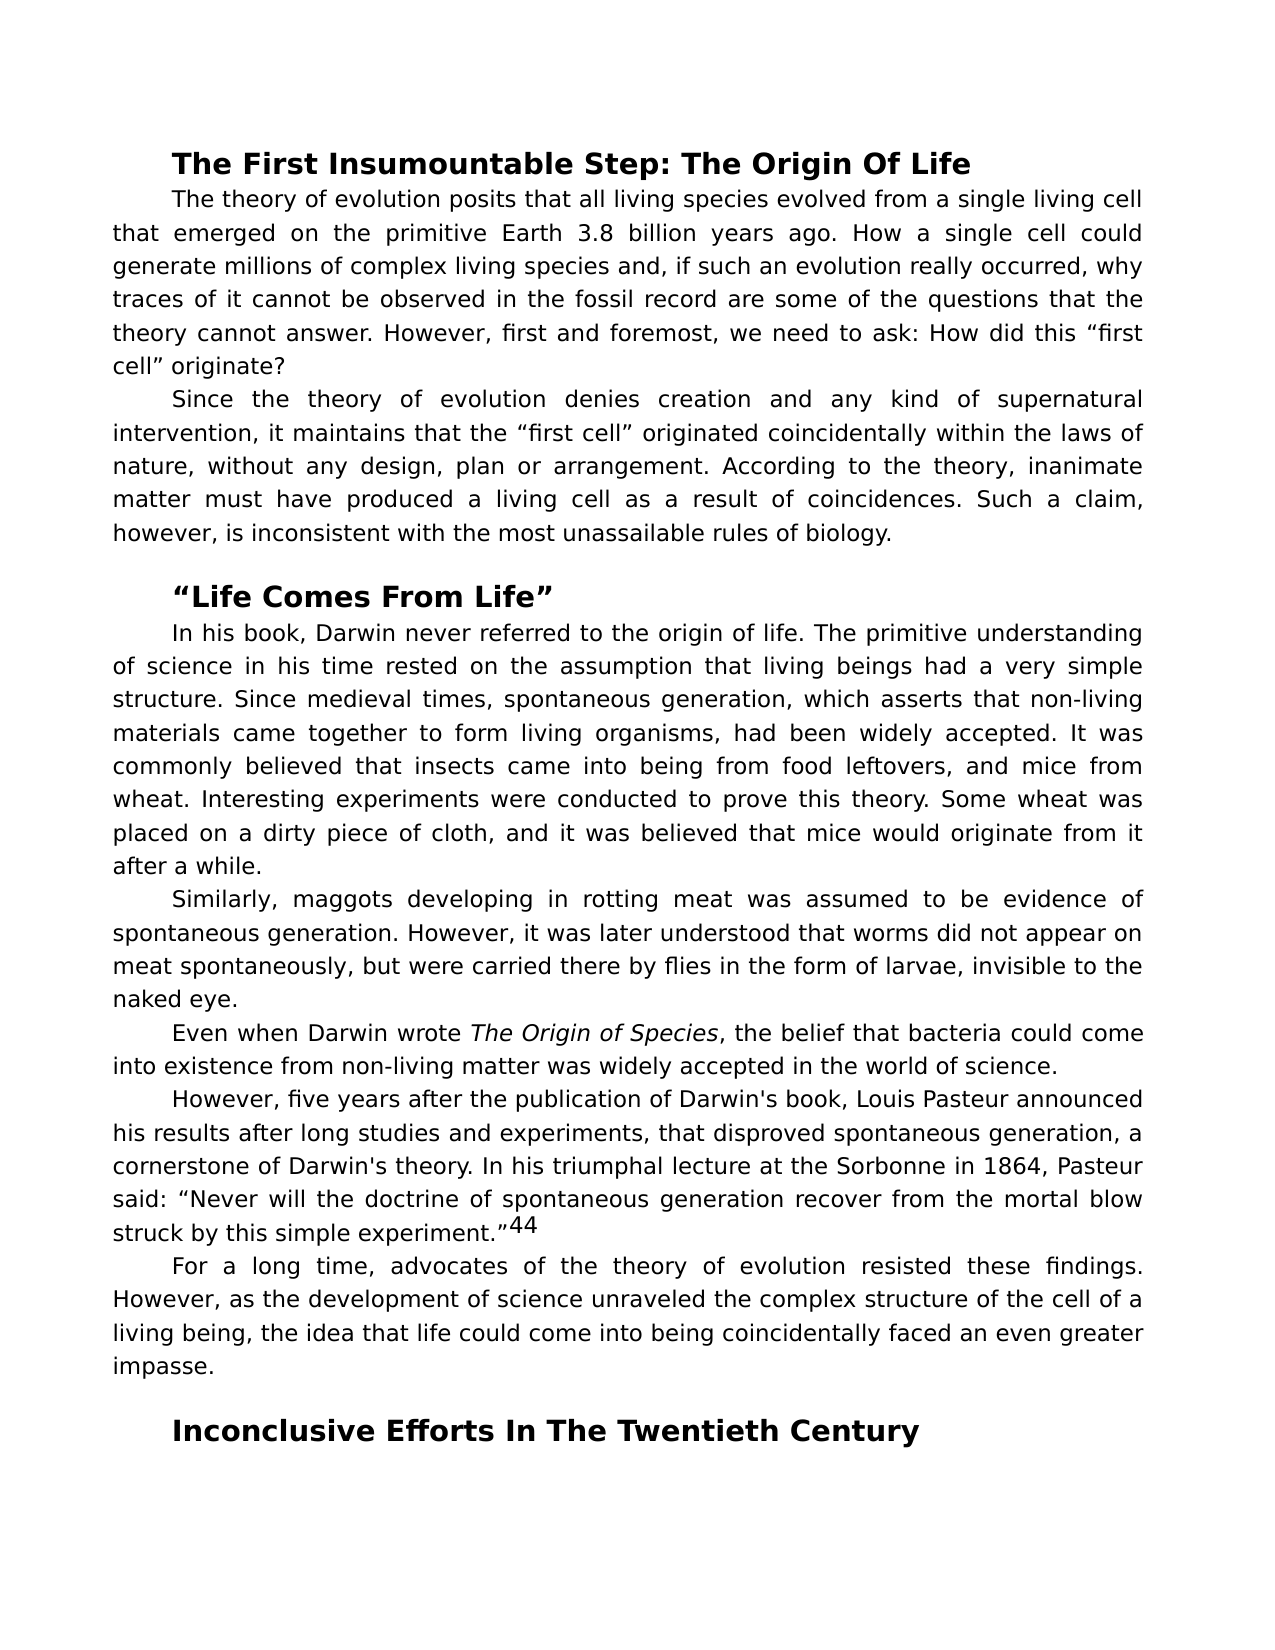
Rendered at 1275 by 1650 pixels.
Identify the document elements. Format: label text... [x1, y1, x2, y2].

text Even when Darwin wrote The Origin of Species, the belief that bacteria could come into existence from non-living matter was widely accepted in the world of science. [112, 1014, 1145, 1081]
text Since the theory of evolution denies creation and any kind of supernatural intervention, it maintains that the “first cell” originated coincidentally within the laws of nature, without any design, plan or arrangement. According to the theory, inanimate matter must have produced a living cell as a result of coincidences. Such a claim, however, is inconsistent with the most unassailable rules of biology. [112, 381, 1145, 548]
text However, five years after the publication of Darwin's book, Louis Pasteur announced his results after long studies and experiments, that disproved spontaneous generation, a cornerstone of Darwin's theory. In his triumphal lecture at the Sorbonne in 1864, Pasteur said: “Never will the doctrine of spontaneous generation recover from the mortal blow struck by this simple experiment.”44 [112, 1081, 1145, 1248]
text The theory of evolution posits that all living species evolved from a single living cell that emerged on the primitive Earth 3.8 billion years ago. How a single cell could generate millions of complex living species and, if such an evolution really occurred, why traces of it cannot be observed in the fossil record are some of the questions that the theory cannot answer. However, first and foremost, we need to ask: How did this “first cell” originate? [112, 181, 1145, 381]
text Inconclusive Efforts In The Twentieth Century [112, 1414, 1145, 1448]
text The First Insumountable Step: The Origin Of Life [112, 148, 1145, 181]
text Similarly, maggots developing in rotting meat was assumed to be evidence of spontaneous generation. However, it was later understood that worms did not appear on meat spontaneously, but were carried there by flies in the form of larvae, invisible to the naked eye. [112, 881, 1145, 1014]
text “Life Comes From Life” [112, 581, 1145, 614]
text For a long time, advocates of the theory of evolution resisted these findings. However, as the development of science unraveled the complex structure of the cell of a living being, the idea that life could come into being coincidentally faced an even greater impasse. [112, 1248, 1145, 1381]
text In his book, Darwin never referred to the origin of life. The primitive understanding of science in his time rested on the assumption that living beings had a very simple structure. Since medieval times, spontaneous generation, which asserts that non-living materials came together to form living organisms, had been widely accepted. It was commonly believed that insects came into being from food leftovers, and mice from wheat. Interesting experiments were conducted to prove this theory. Some wheat was placed on a dirty piece of cloth, and it was believed that mice would originate from it after a while. [112, 614, 1145, 881]
